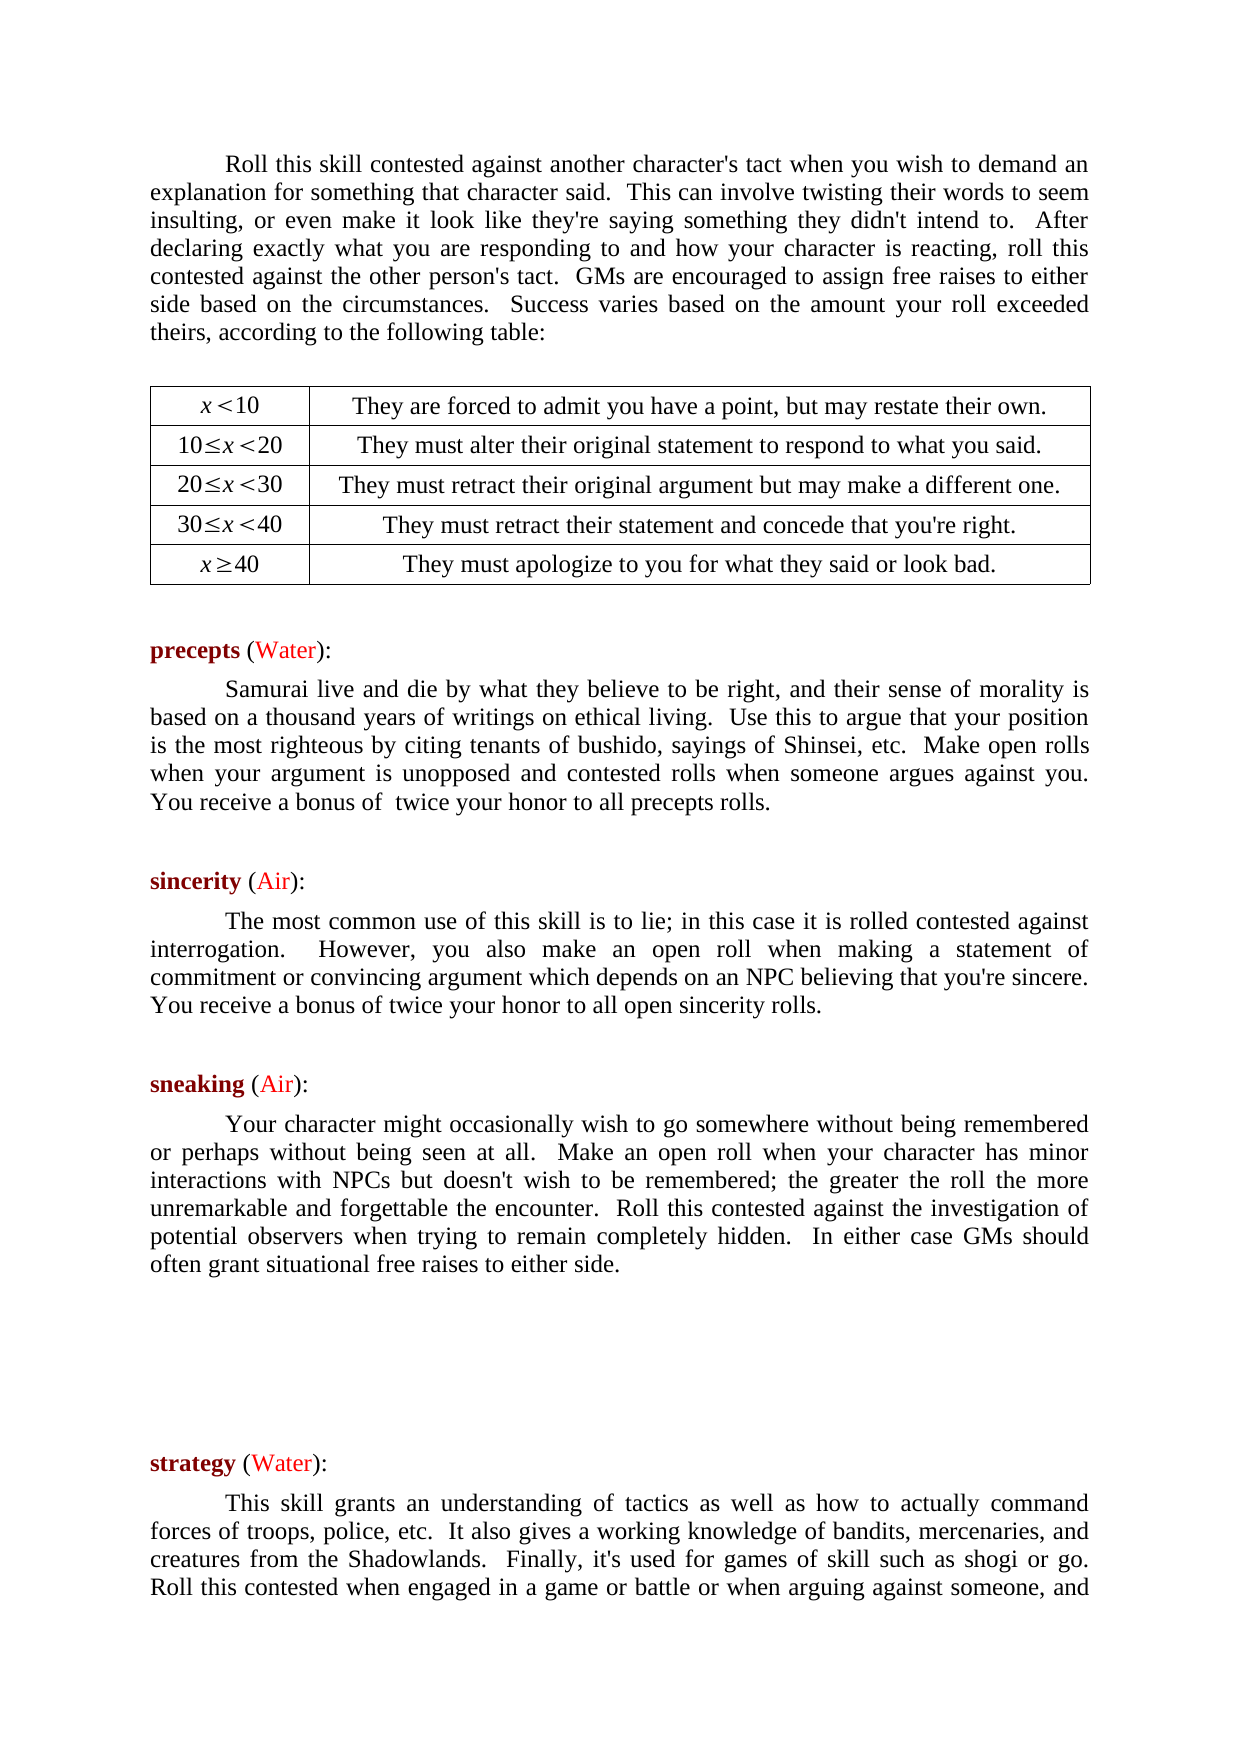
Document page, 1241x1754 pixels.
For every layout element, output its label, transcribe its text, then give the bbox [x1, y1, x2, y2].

table_header They are forced to admit you have a point, but may restate their own. [310, 387, 1090, 425]
table_cell They must alter their original statement to respond to what you said. [310, 426, 1090, 465]
text Your character might occasionally wish to go somewhere without being remembered or perhaps without being seen at all. Make an open roll when your character has minor interactions with NPCs but doesn't wish to be remembered; the greater the roll the more unremarkable and forgettable the encounter. Roll this contested against the investigation of potential observers when trying to remain completely hidden. In either case GMs should often grant situational free raises to either side. [150, 1110, 1090, 1278]
text precepts (Water): [150, 636, 1090, 663]
text strategy (Water): [150, 1449, 1090, 1477]
text This skill grants an understanding of tactics as well as how to actually command forces of troops, police, etc. It also gives a working knowledge of bandits, mercenaries, and creatures from the Shadowlands. Finally, it's used for games of skill such as shogi or go. Roll this contested when engaged in a game or battle or when arguing against someone, and [150, 1489, 1090, 1601]
text sneaking (Air): [150, 1070, 1090, 1098]
table_cell [151, 506, 309, 544]
table_cell They must retract their statement and concede that you're right. [310, 506, 1090, 544]
table_cell [151, 545, 309, 584]
text Samurai live and die by what they believe to be right, and their sense of morality is based on a thousand years of writings on ethical living. Use this to argue that your position is the most righteous by citing tenants of bushido, sayings of Shinsei, etc. Make open rolls when your argument is unopposed and contested rolls when someone argues against you. You receive a bonus of twice your honor to all precepts rolls. [150, 675, 1090, 815]
table_cell They must apologize to you for what they said or look bad. [310, 545, 1090, 584]
table_header [151, 387, 309, 425]
text Roll this skill contested against another character's tact when you wish to demand an explanation for something that character said. This can involve twisting their words to seem insulting, or even make it look like they're saying something they didn't intend to. After declaring exactly what you are responding to and how your character is reacting, roll this contested against the other person's tact. GMs are encouraged to assign free raises to either side based on the circumstances. Success varies based on the amount your roll exceeded theirs, according to the following table: [150, 150, 1090, 346]
table_cell [151, 426, 309, 465]
table_cell [151, 466, 309, 505]
text The most common use of this skill is to lie; in this case it is rolled contested against interrogation. However, you also make an open roll when making a statement of commitment or convincing argument which depends on an NPC believing that you're sincere. You receive a bonus of twice your honor to all open sincerity rolls. [150, 907, 1090, 1019]
text sincerity (Air): [150, 867, 1090, 895]
table_cell They must retract their original argument but may make a different one. [310, 466, 1090, 505]
